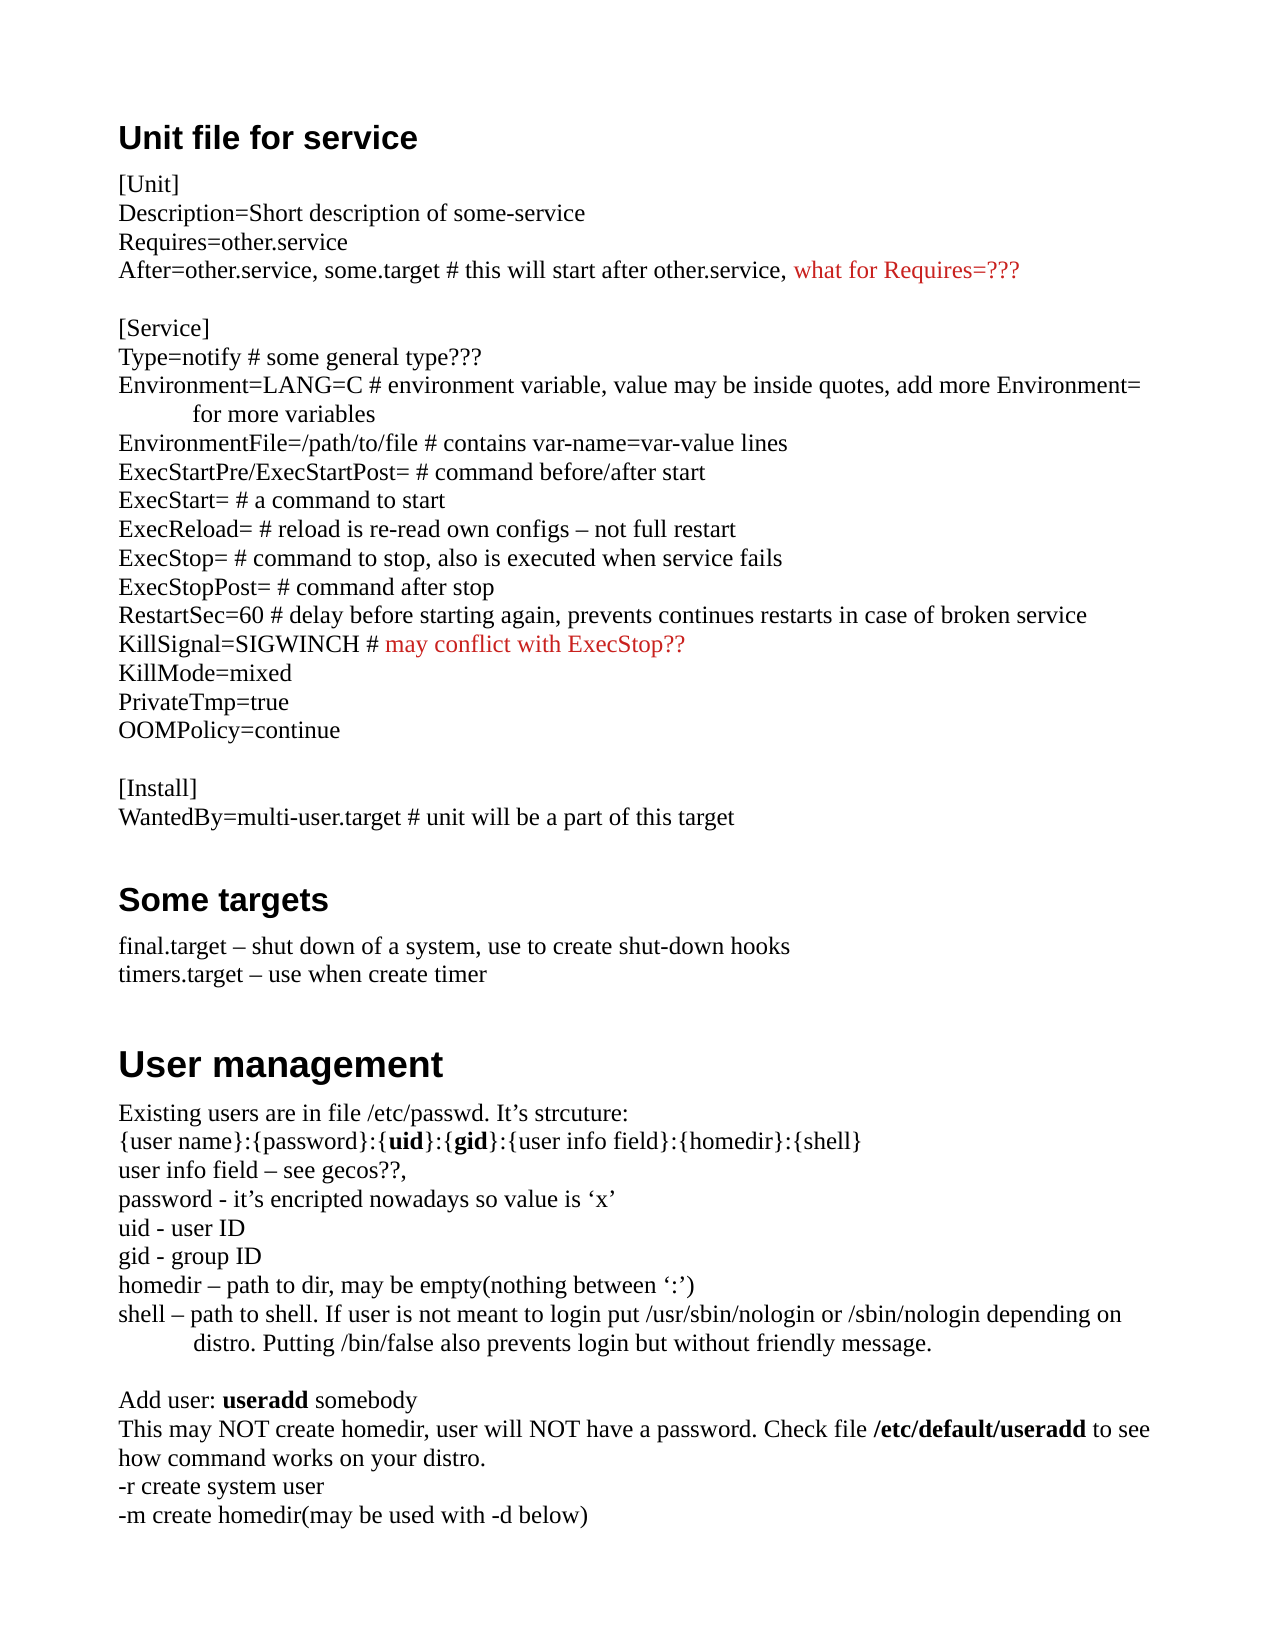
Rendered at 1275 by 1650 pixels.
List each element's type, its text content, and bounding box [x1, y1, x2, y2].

text Environment=LANG=C # environment variable, value may be inside quotes, add more Environment= for more variables [118, 370, 1157, 428]
text Requires=other.service [118, 227, 1157, 255]
text [Unit] [118, 169, 1157, 198]
subtitle Some targets [118, 880, 1157, 918]
text ExecStartPre/ExecStartPost= # command before/after start [118, 457, 1157, 485]
text Existing users are in file /etc/passwd. It’s strcuture: [118, 1098, 1157, 1126]
text ExecStart= # a command to start [118, 485, 1157, 514]
text KillMode=mixed [118, 658, 1157, 687]
text -r create system user [118, 1471, 1157, 1500]
text timers.target – use when create timer [118, 959, 1157, 988]
text WantedBy=multi-user.target # unit will be a part of this target [118, 802, 1157, 830]
text Type=notify # some general type??? [118, 342, 1157, 370]
text gid - group ID [118, 1241, 1157, 1270]
text {user name}:{password}:{uid}:{gid}:{user info field}:{homedir}:{shell} [118, 1126, 1157, 1155]
text KillSignal=SIGWINCH # may conflict with ExecStop?? [118, 629, 1157, 658]
text password - it’s encripted nowadays so value is ‘x’ [118, 1184, 1157, 1213]
text [Install] [118, 773, 1157, 802]
text EnvironmentFile=/path/to/file # contains var-name=var-value lines [118, 428, 1157, 457]
text shell – path to shell. If user is not meant to login put /usr/sbin/nologin or /sbin/nologin depending on distro. Putting /bin/false also prevents login but without friendly message. [118, 1299, 1157, 1356]
subtitle Unit file for service [118, 118, 1157, 157]
text -m create homedir(may be used with -d below) [118, 1500, 1157, 1529]
text After=other.service, some.target # this will start after other.service, what for Requires=??? [118, 255, 1157, 284]
text Description=Short description of some-service [118, 198, 1157, 227]
text RestartSec=60 # delay before starting again, prevents continues restarts in case of broken service [118, 600, 1157, 629]
text OOMPolicy=continue [118, 715, 1157, 744]
text uid - user ID [118, 1213, 1157, 1241]
text This may NOT create homedir, user will NOT have a password. Check file /etc/default/useradd to see how command works on your distro. [118, 1414, 1157, 1471]
subtitle User management [118, 1042, 1157, 1085]
text ExecStop= # command to stop, also is executed when service fails [118, 543, 1157, 572]
text ExecReload= # reload is re-read own configs – not full restart [118, 514, 1157, 543]
text ExecStopPost= # command after stop [118, 572, 1157, 600]
text homedir – path to dir, may be empty(nothing between ‘:’) [118, 1270, 1157, 1299]
text PrivateTmp=true [118, 687, 1157, 715]
text user info field – see gecos??, [118, 1155, 1157, 1184]
text Add user: useradd somebody [118, 1385, 1157, 1414]
text [Service] [118, 313, 1157, 342]
text final.target – shut down of a system, use to create shut-down hooks [118, 931, 1157, 959]
